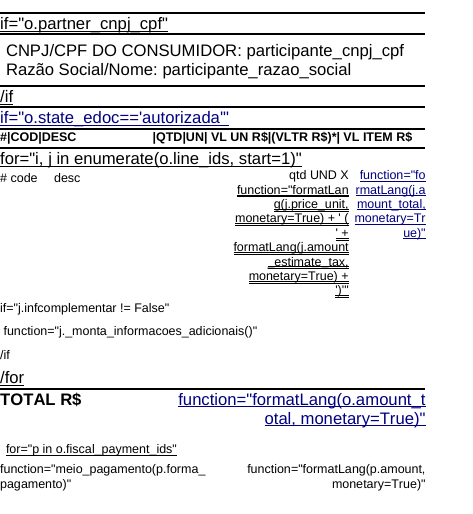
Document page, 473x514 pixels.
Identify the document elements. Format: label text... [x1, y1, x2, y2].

table_cell function="meio_pagamento(p.forma_pagamento)" [0, 462, 207, 491]
table_cell function="formatLang(j.amount_total, monetary=True)" [349, 168, 425, 297]
table_cell if="j.infcomplementar != False" [0, 298, 425, 321]
table_cell if="o.state_edoc=='autorizada'" [0, 108, 425, 127]
table_cell TOTAL R$ [0, 390, 166, 436]
table_cell qtd UND X function="formatLang(j.price_unit, monetary=True) + ' ( ' + formatLang(j.amount_estimate_tax, monetary=True) + ')'" [232, 168, 348, 297]
table_cell function="formatLang(p.amount, monetary=True)" [207, 462, 425, 491]
table_cell for="i, j in enumerate(o.line_ids, start=1)" [0, 149, 425, 168]
table_cell #|COD|DESC |QTD|UN| VL UN R$|(VLTR R$)*| VL ITEM R$ [0, 130, 425, 147]
table_cell if="o.partner_cnpj_cpf" [0, 14, 425, 33]
table_cell /if [0, 345, 425, 368]
table_cell CNPJ/CPF DO CONSUMIDOR: participante_cnpj_cpf Razão Social/Nome: participante_razao_social [0, 35, 425, 85]
table_cell # code [0, 168, 54, 297]
table_cell /if [0, 87, 425, 106]
table_cell /for [0, 368, 425, 387]
table_cell function="formatLang(o.amount_total, monetary=True)" [166, 390, 425, 436]
table_cell desc [54, 168, 232, 297]
table_cell for="p in o.fiscal_payment_ids" [0, 436, 425, 462]
table_cell function="j._monta_informacoes_adicionais()" [0, 321, 425, 345]
